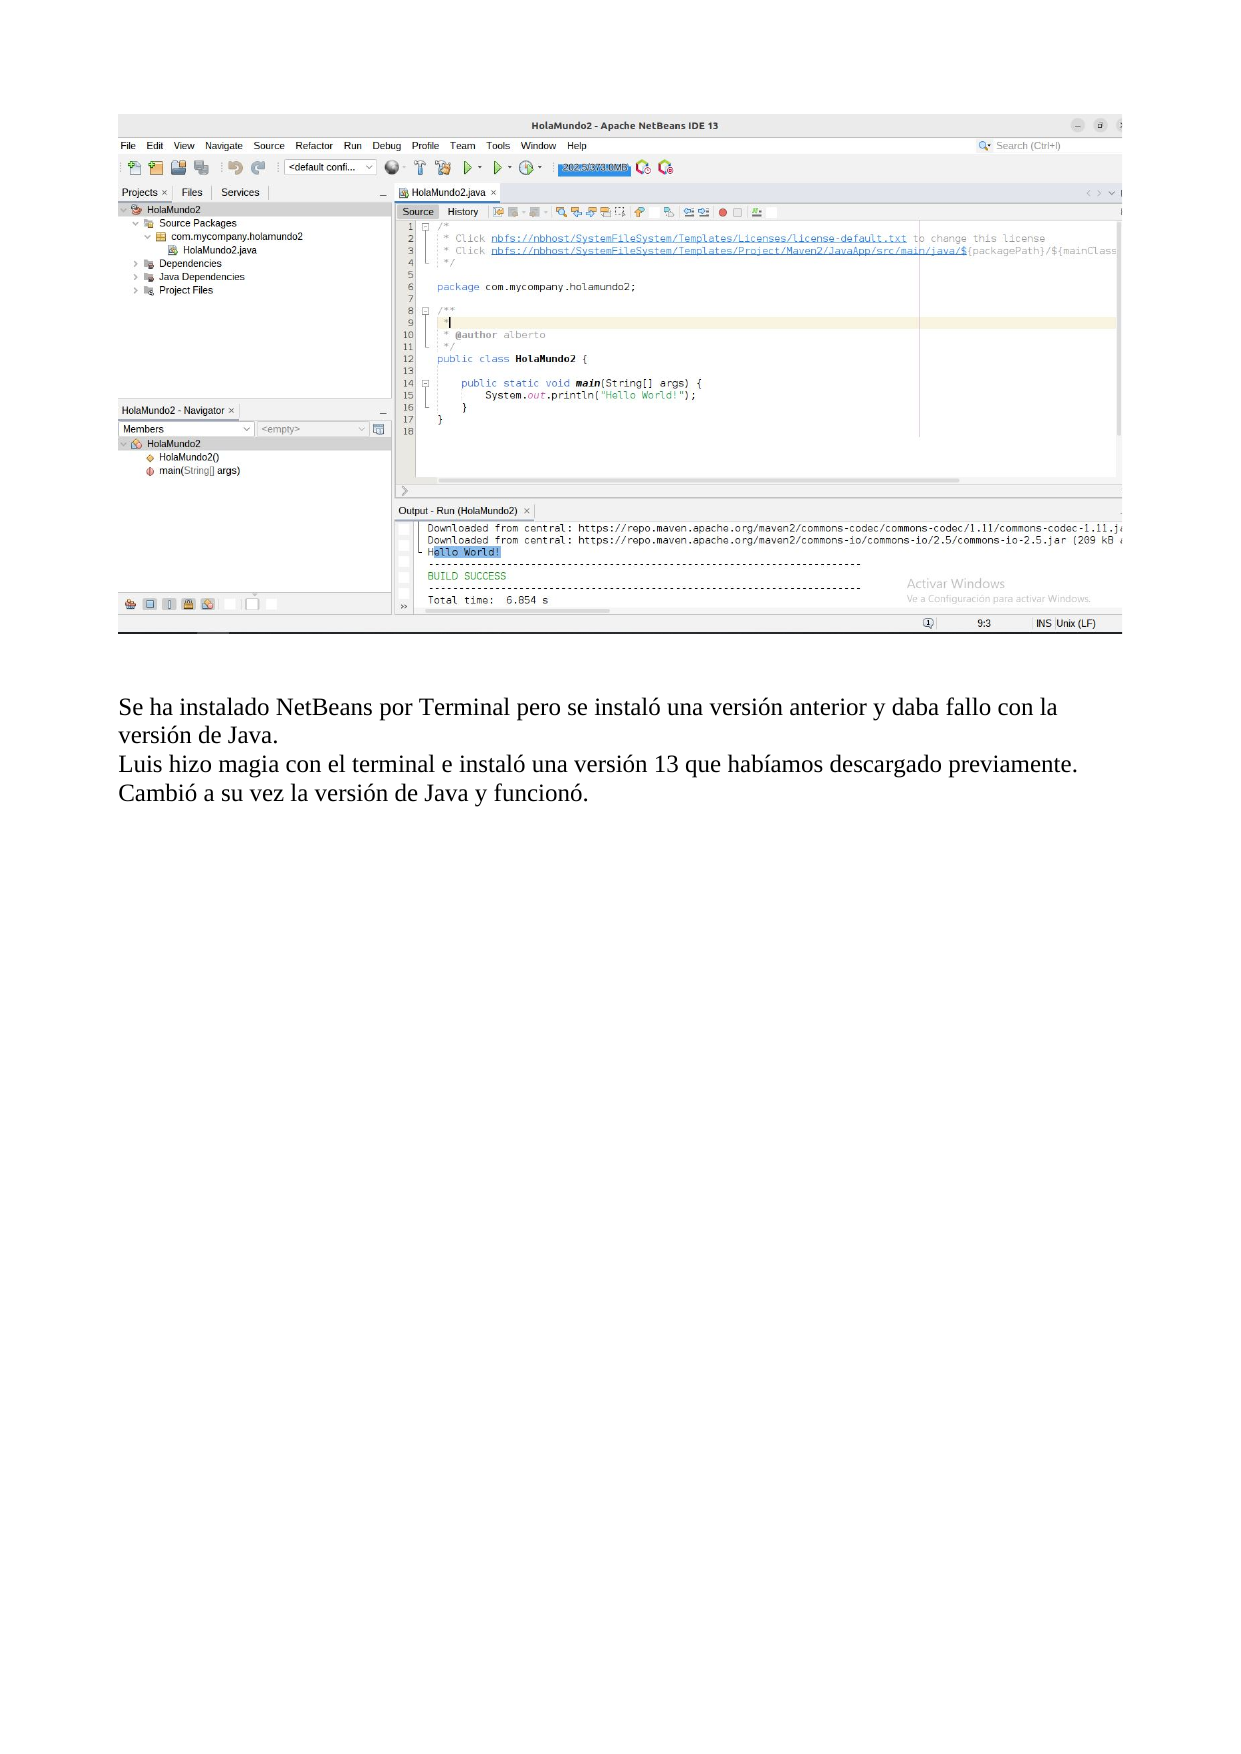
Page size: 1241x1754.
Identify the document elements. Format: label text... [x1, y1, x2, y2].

picture [118, 114, 1123, 634]
text Cambió a su vez la versión de Java y funcionó. [118, 778, 1122, 807]
text Se ha instalado NetBeans por Terminal pero se instaló una versión anterior y daba fallo con la versión de Java. [118, 692, 1122, 749]
text Luis hizo magia con el terminal e instaló una versión 13 que habíamos descargado previamente. [118, 749, 1122, 778]
